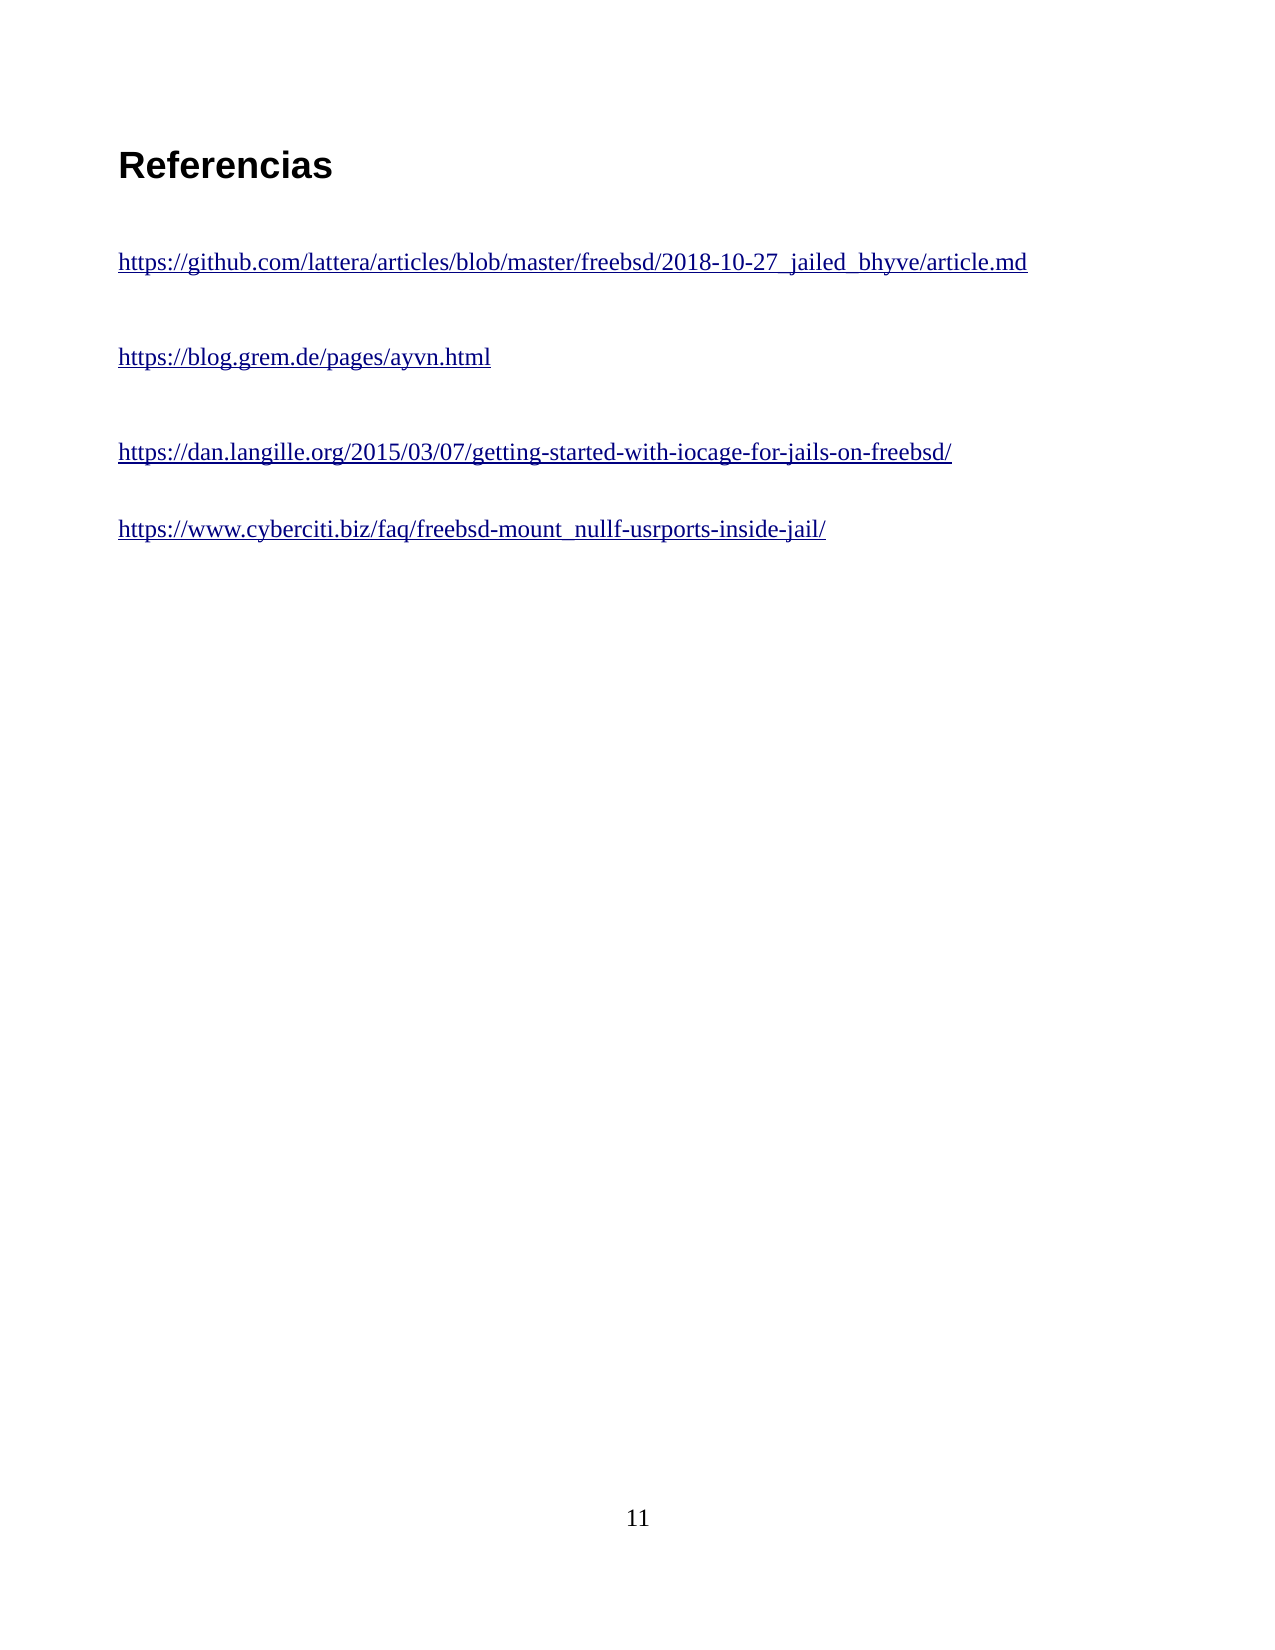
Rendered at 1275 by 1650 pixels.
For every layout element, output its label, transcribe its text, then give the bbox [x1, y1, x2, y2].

text https://www.cyberciti.biz/faq/freebsd-mount_nullf-usrports-inside-jail/ [118, 514, 1157, 542]
subtitle Referencias [118, 143, 1157, 187]
text https://blog.grem.de/pages/ayvn.html [118, 342, 1157, 371]
text https://dan.langille.org/2015/03/07/getting-started-with-iocage-for-jails-on-freebsd/ [118, 437, 1157, 466]
text https://github.com/lattera/articles/blob/master/freebsd/2018-10-27_jailed_bhyve/article.md [118, 247, 1157, 276]
